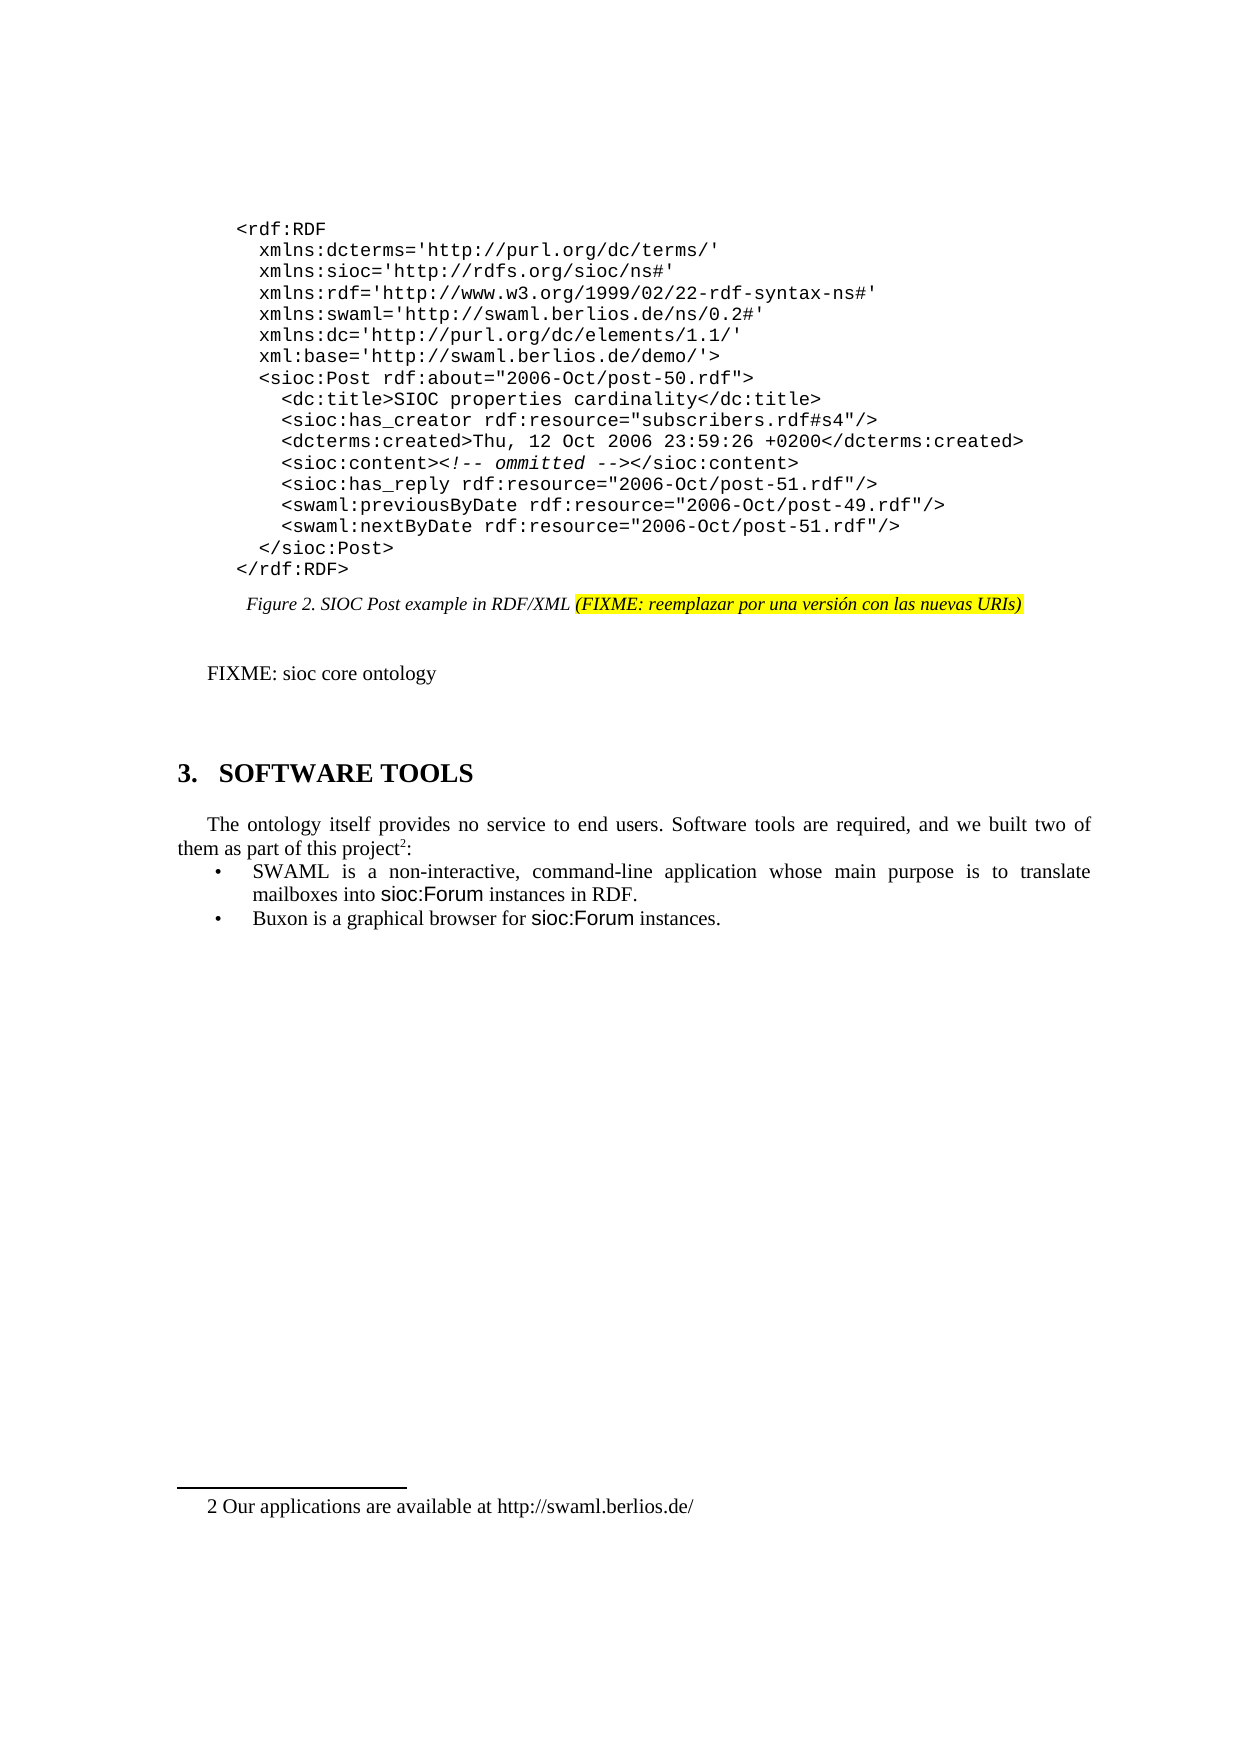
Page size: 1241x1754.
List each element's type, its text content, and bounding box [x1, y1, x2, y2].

text xml:base='http://swaml.berlios.de/demo/'> [236, 347, 1033, 368]
text <swaml:nextByDate rdf:resource="2006-Oct/post-51.rdf"/> [236, 517, 1033, 538]
subtitle Software tools [177, 758, 1092, 788]
text <dc:title>SIOC properties cardinality</dc:title> [236, 390, 1033, 411]
text <sioc:Post rdf:about="2006-Oct/post-50.rdf"> [236, 368, 1033, 390]
text </rdf:RDF> [236, 560, 1033, 581]
text xmlns:dc='http://purl.org/dc/elements/1.1/' [236, 326, 1033, 347]
text The ontology itself provides no service to end users. Software tools are required, and we built two of them as part of this project: [177, 813, 1092, 859]
text Our applications are available at http://swaml.berlios.de/ [177, 1494, 1092, 1518]
text <dcterms:created>Thu, 12 Oct 2006 23:59:26 +0200</dcterms:created> [236, 432, 1033, 453]
text xmlns:sioc='http://rdfs.org/sioc/ns#' [236, 262, 1033, 283]
text <sioc:has_reply rdf:resource="2006-Oct/post-51.rdf"/> [236, 475, 1033, 496]
text xmlns:dcterms='http://purl.org/dc/terms/' [236, 241, 1033, 262]
text Figure 2. SIOC Post example in RDF/XML (FIXME: reemplazar por una versión con las nuevas URIs) [236, 593, 1033, 614]
text <sioc:has_creator rdf:resource="subscribers.rdf#s4"/> [236, 411, 1033, 432]
text <rdf:RDF [236, 220, 1033, 241]
text <sioc:content><!-- ommitted --></sioc:content> [236, 453, 1033, 475]
text xmlns:rdf='http://www.w3.org/1999/02/22-rdf-syntax-ns#' [236, 283, 1033, 305]
list SWAML is a non-interactive, command-line application whose main purpose is to translate mailboxes into sioc:Forum instances in RDF. [215, 859, 1092, 906]
text xmlns:swaml='http://swaml.berlios.de/ns/0.2#' [236, 305, 1033, 326]
text <swaml:previousByDate rdf:resource="2006-Oct/post-49.rdf"/> [236, 496, 1033, 517]
text FIXME: sioc core ontology [177, 662, 1092, 685]
text </sioc:Post> [236, 538, 1033, 560]
list Buxon is a graphical browser for sioc:Forum instances. [215, 906, 1092, 929]
